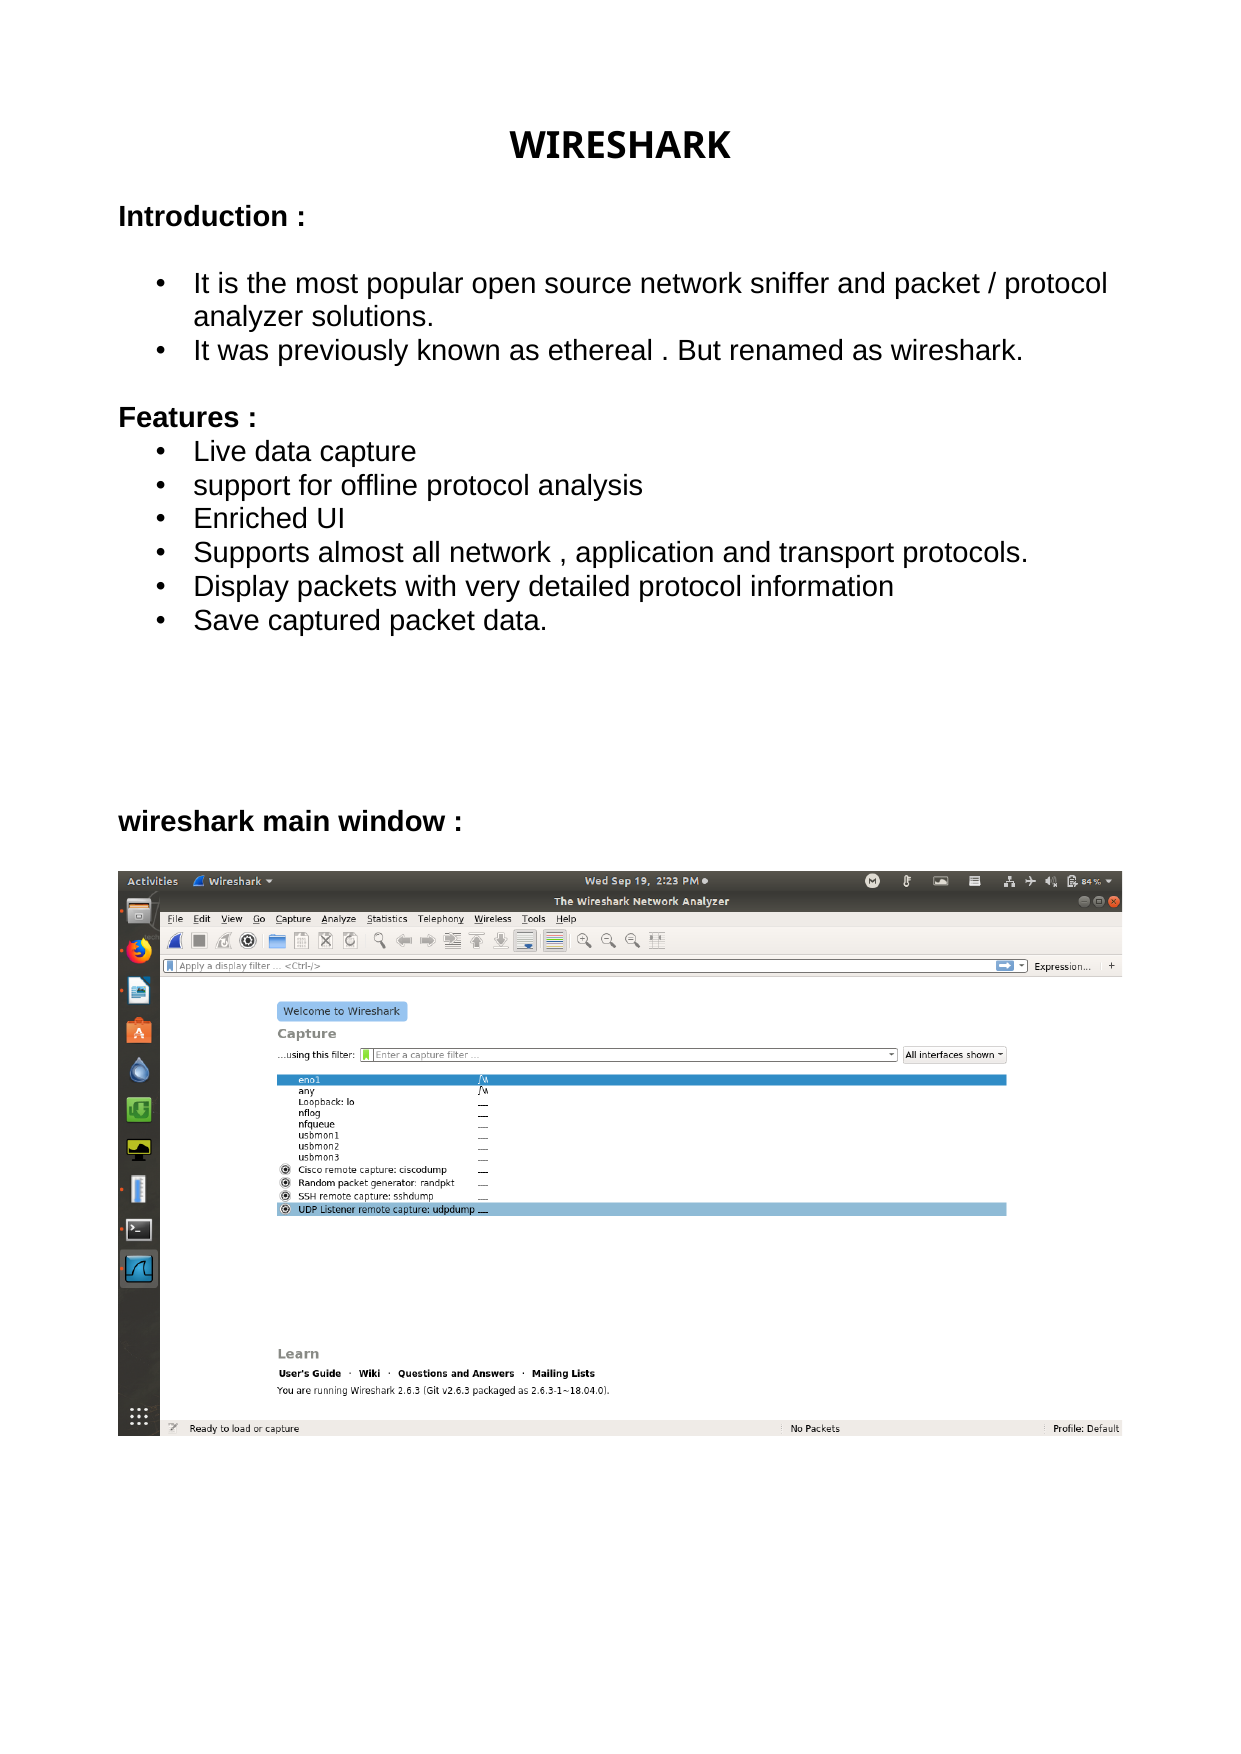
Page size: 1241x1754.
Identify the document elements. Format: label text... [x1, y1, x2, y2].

list Display packets with very detailed protocol information [156, 569, 1122, 603]
text wireshark main window : [118, 804, 1122, 838]
list Enriched UI [156, 501, 1122, 535]
list Live data capture [156, 434, 1122, 468]
text Features : [118, 400, 1122, 434]
list support for offline protocol analysis [156, 468, 1122, 501]
list It is the most popular open source network sniffer and packet / protocol [156, 266, 1122, 299]
picture [118, 871, 1123, 1436]
list Supports almost all network , application and transport protocols. [156, 535, 1122, 569]
list It was previously known as ethereal . But renamed as wireshark. [156, 333, 1122, 367]
list analyzer solutions. [156, 299, 1122, 333]
text Introduction : [118, 199, 1122, 232]
list Save captured packet data. [156, 603, 1122, 636]
